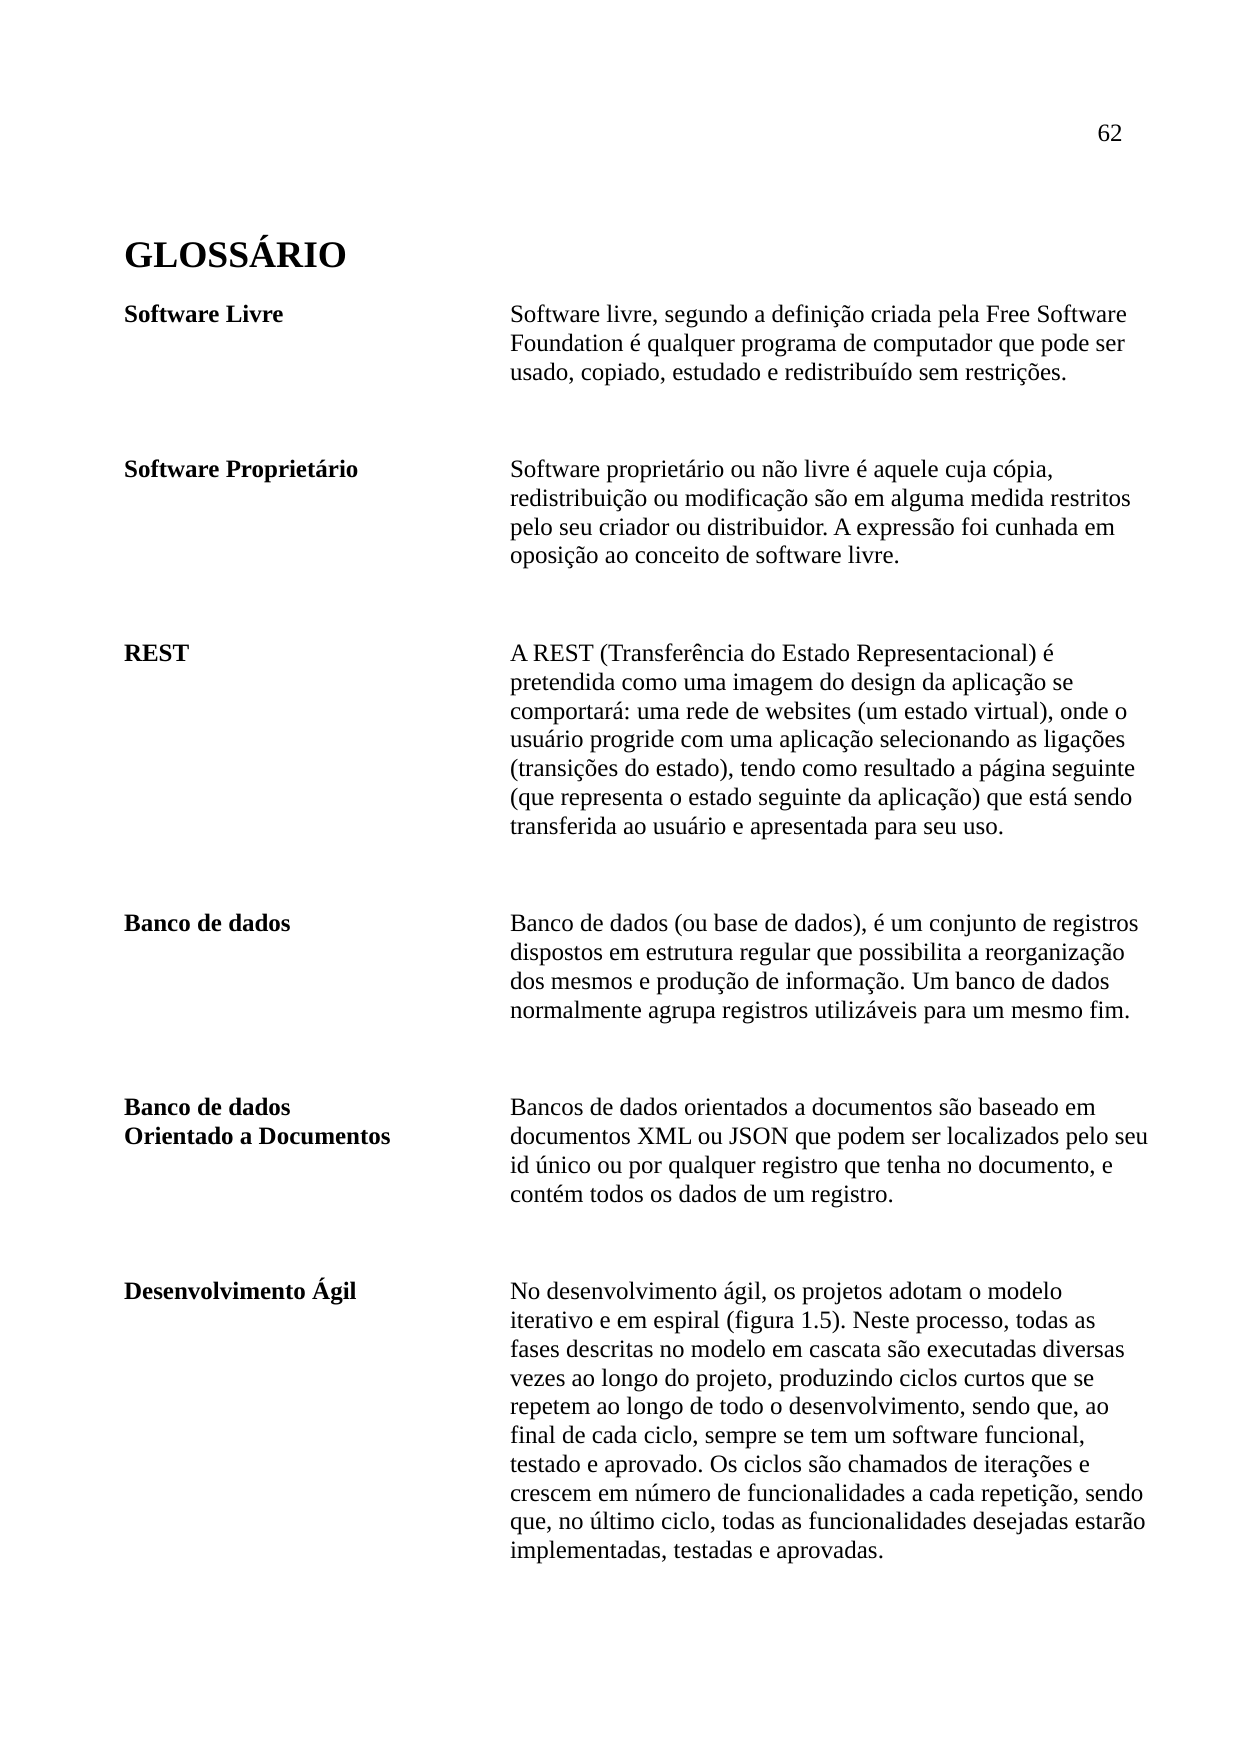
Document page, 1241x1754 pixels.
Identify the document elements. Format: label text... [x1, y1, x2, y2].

table_cell Software proprietário ou não livre é aquele cuja cópia, redistribuição ou modificação são em alguma medida restritos pelo seu criador ou distribuidor. A expressão foi cunhada em oposição ao conceito de software livre. [504, 449, 1157, 633]
table_cell Software Proprietário [118, 449, 504, 633]
table_header GLOSSÁRIO [118, 176, 504, 293]
table_cell No desenvolvimento ágil, os projetos adotam o modelo iterativo e em espiral (figura 1.5). Neste processo, todas as fases descritas no modelo em cascata são executadas diversas vezes ao longo do projeto, produzindo ciclos curtos que se repetem ao longo de todo o desenvolvimento, sendo que, ao final de cada ciclo, sempre se tem um software funcional, testado e aprovado. Os ciclos são chamados de iterações e crescem em número de funcionalidades a cada repetição, sendo que, no último ciclo, todas as funcionalidades desejadas estarão implementadas, testadas e aprovadas. [504, 1271, 1157, 1627]
table_cell Banco de dados [118, 903, 504, 1087]
table_cell Bancos de dados orientados a documentos são baseado em documentos XML ou JSON que podem ser localizados pelo seu id único ou por qualquer registro que tenha no documento, e contém todos os dados de um registro. [504, 1087, 1157, 1271]
table_cell Software livre, segundo a definição criada pela Free Software Foundation é qualquer programa de computador que pode ser usado, copiado, estudado e redistribuído sem restrições. [504, 294, 1157, 449]
table_cell Desenvolvimento Ágil [118, 1271, 504, 1627]
table_cell REST [118, 633, 504, 903]
table_header [504, 176, 1157, 293]
table_cell Software Livre [118, 294, 504, 449]
table_cell Banco de dados (ou base de dados), é um conjunto de registros dispostos em estrutura regular que possibilita a reorganização dos mesmos e produção de informação. Um banco de dados normalmente agrupa registros utilizáveis para um mesmo fim. [504, 903, 1157, 1087]
table_cell A REST (Transferência do Estado Representacional) é pretendida como uma imagem do design da aplicação se comportará: uma rede de websites (um estado virtual), onde o usuário progride com uma aplicação selecionando as ligações (transições do estado), tendo como resultado a página seguinte (que representa o estado seguinte da aplicação) que está sendo transferida ao usuário e apresentada para seu uso. [504, 633, 1157, 903]
table_cell Banco de dados Orientado a Documentos [118, 1087, 504, 1271]
